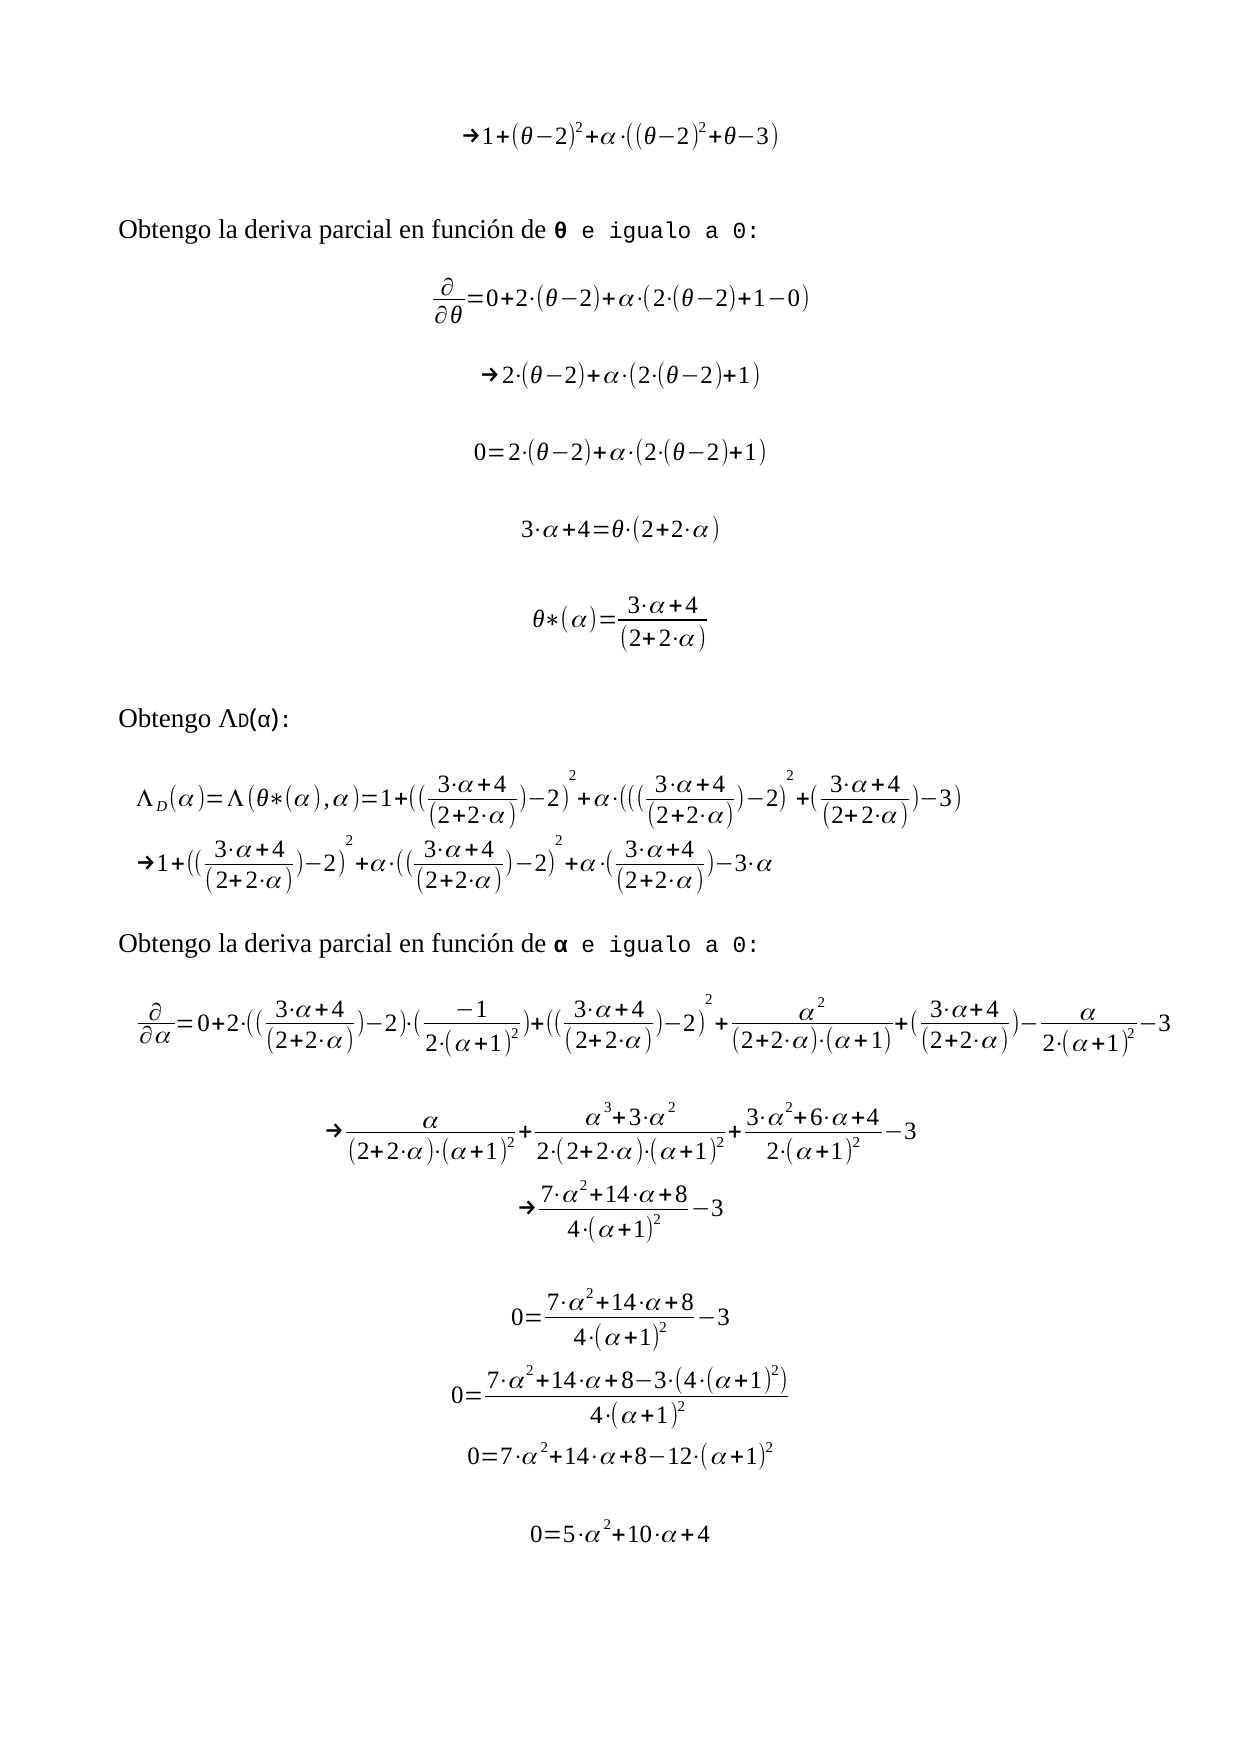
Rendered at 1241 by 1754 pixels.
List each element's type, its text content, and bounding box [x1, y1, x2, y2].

text Obtengo ΛD(α): [118, 699, 1122, 735]
text Obtengo la deriva parcial en función de α e igualo a 0: [118, 927, 1122, 959]
text Obtengo la deriva parcial en función de θ e igualo a 0: [118, 213, 1122, 246]
